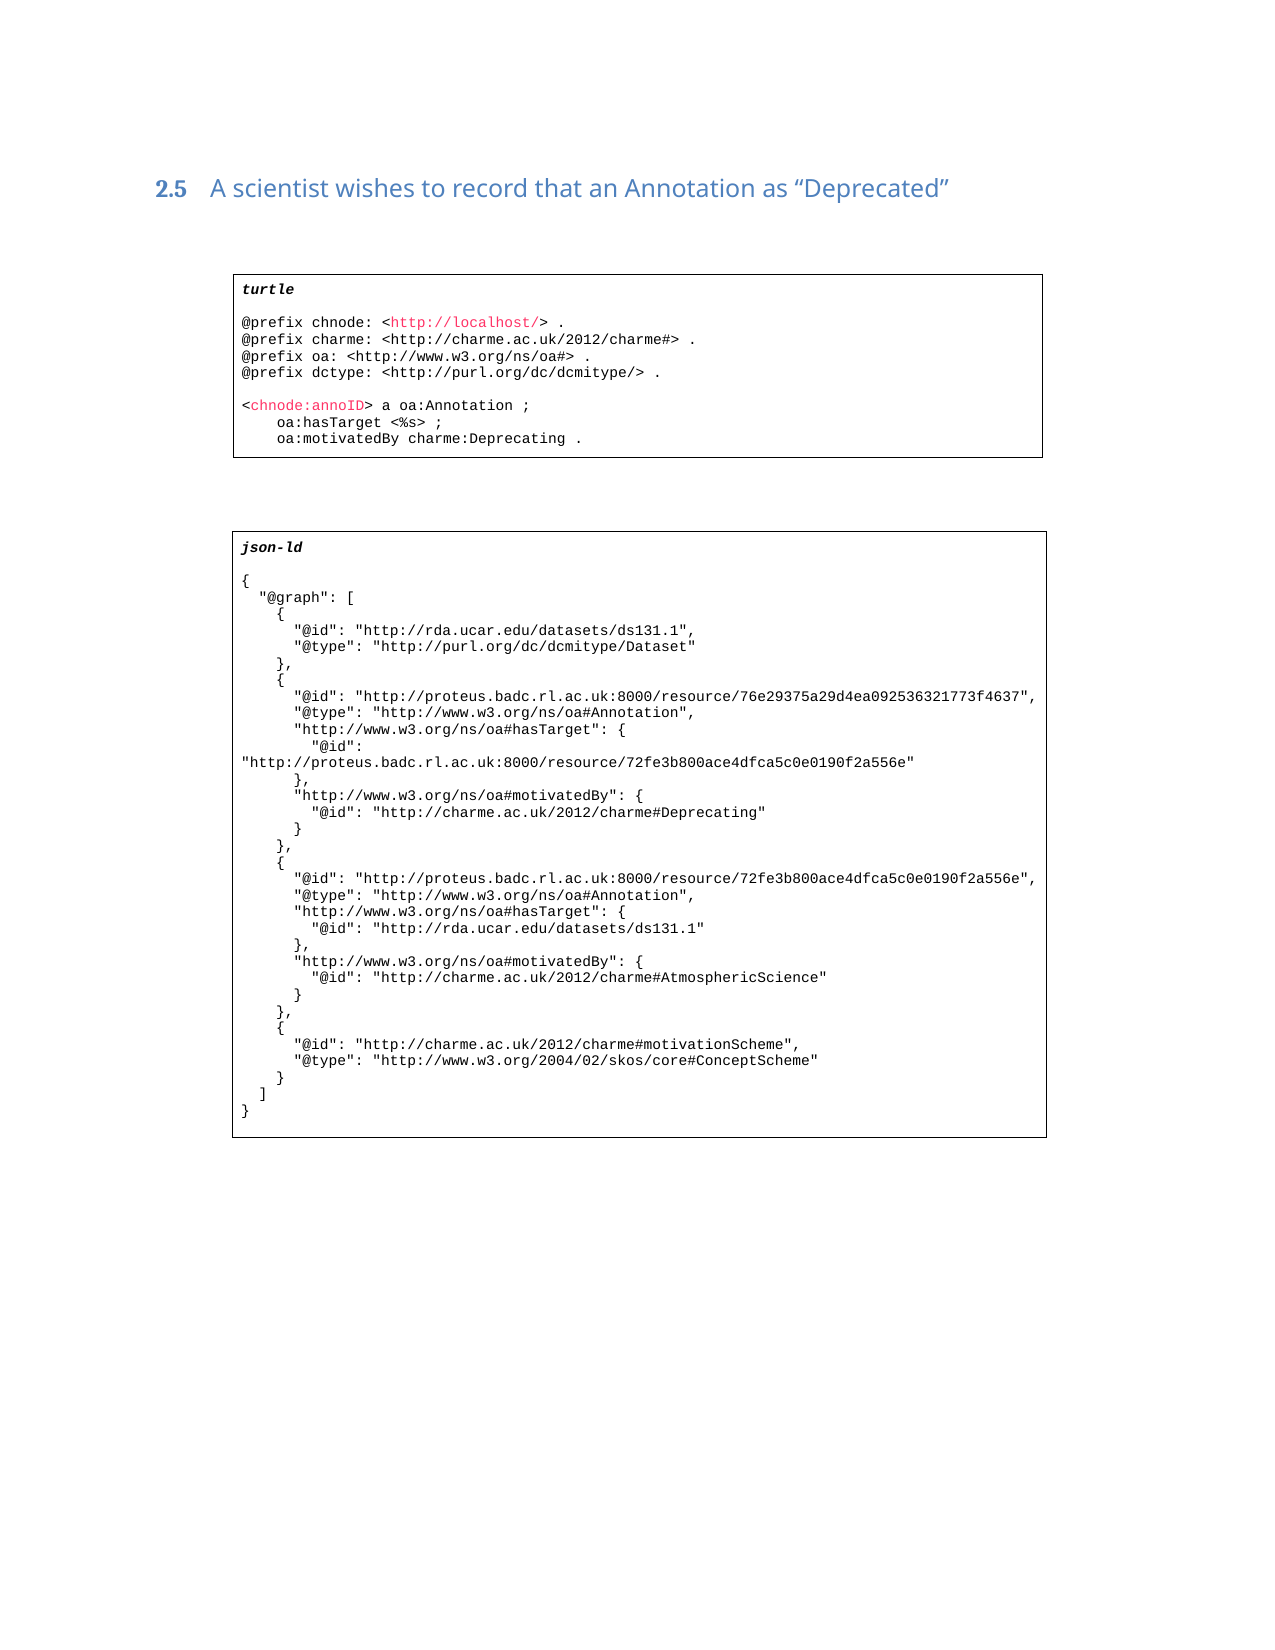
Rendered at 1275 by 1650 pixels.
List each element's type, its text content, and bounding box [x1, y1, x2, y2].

text } [241, 987, 1038, 1004]
text "@id": "http://charme.ac.uk/2012/charme#motivationScheme", [241, 1037, 1038, 1053]
text "http://www.w3.org/ns/oa#hasTarget": { [241, 722, 1038, 739]
text } [241, 822, 1038, 838]
text "@id": "http://charme.ac.uk/2012/charme#Deprecating" [241, 805, 1038, 822]
text "@type": "http://www.w3.org/2004/02/skos/core#ConceptScheme" [241, 1053, 1038, 1070]
text }, [241, 656, 1038, 673]
text "http://www.w3.org/ns/oa#motivatedBy": { [241, 954, 1038, 971]
text { [241, 673, 1038, 689]
text "http://www.w3.org/ns/oa#motivatedBy": { [241, 788, 1038, 805]
text "@id": "http://charme.ac.uk/2012/charme#AtmosphericScience" [241, 971, 1038, 987]
text "@id": "http://proteus.badc.rl.ac.uk:8000/resource/76e29375a29d4ea092536321773f4637", [241, 689, 1038, 706]
text { [241, 606, 1038, 623]
text }, [241, 838, 1038, 855]
text @prefix dctype: <http://purl.org/dc/dcmitype/> . [242, 365, 1033, 382]
text }, [241, 938, 1038, 954]
text } [241, 1103, 1038, 1120]
text "@id": "http://proteus.badc.rl.ac.uk:8000/resource/72fe3b800ace4dfca5c0e0190f2a556e" [241, 739, 1038, 772]
text "@id": "http://rda.ucar.edu/datasets/ds131.1", [241, 623, 1038, 639]
text oa:hasTarget <%s> ; [242, 415, 1033, 432]
text "@graph": [ [241, 590, 1038, 606]
text json-ld [241, 540, 1038, 557]
text ] [241, 1087, 1038, 1103]
text }, [241, 1004, 1038, 1020]
text "@type": "http://purl.org/dc/dcmitype/Dataset" [241, 639, 1038, 656]
text "@type": "http://www.w3.org/ns/oa#Annotation", [241, 706, 1038, 722]
text "@type": "http://www.w3.org/ns/oa#Annotation", [241, 888, 1038, 904]
text @prefix charme: <http://charme.ac.uk/2012/charme#> . [242, 332, 1033, 349]
subtitle A scientist wishes to record that an Annotation as “Deprecated” [150, 171, 1125, 205]
text { [241, 573, 1038, 590]
text <chnode:annoID> a oa:Annotation ; [242, 398, 1033, 415]
text "http://www.w3.org/ns/oa#hasTarget": { [241, 904, 1038, 921]
text { [241, 1020, 1038, 1037]
text @prefix chnode: <http://localhost/> . [242, 316, 1033, 332]
text turtle [242, 282, 1033, 299]
text }, [241, 772, 1038, 788]
text "@id": "http://proteus.badc.rl.ac.uk:8000/resource/72fe3b800ace4dfca5c0e0190f2a556e", [241, 871, 1038, 888]
text oa:motivatedBy charme:Deprecating . [242, 432, 1033, 448]
text @prefix oa: <http://www.w3.org/ns/oa#> . [242, 349, 1033, 365]
text "@id": "http://rda.ucar.edu/datasets/ds131.1" [241, 921, 1038, 938]
text } [241, 1070, 1038, 1087]
text { [241, 855, 1038, 871]
